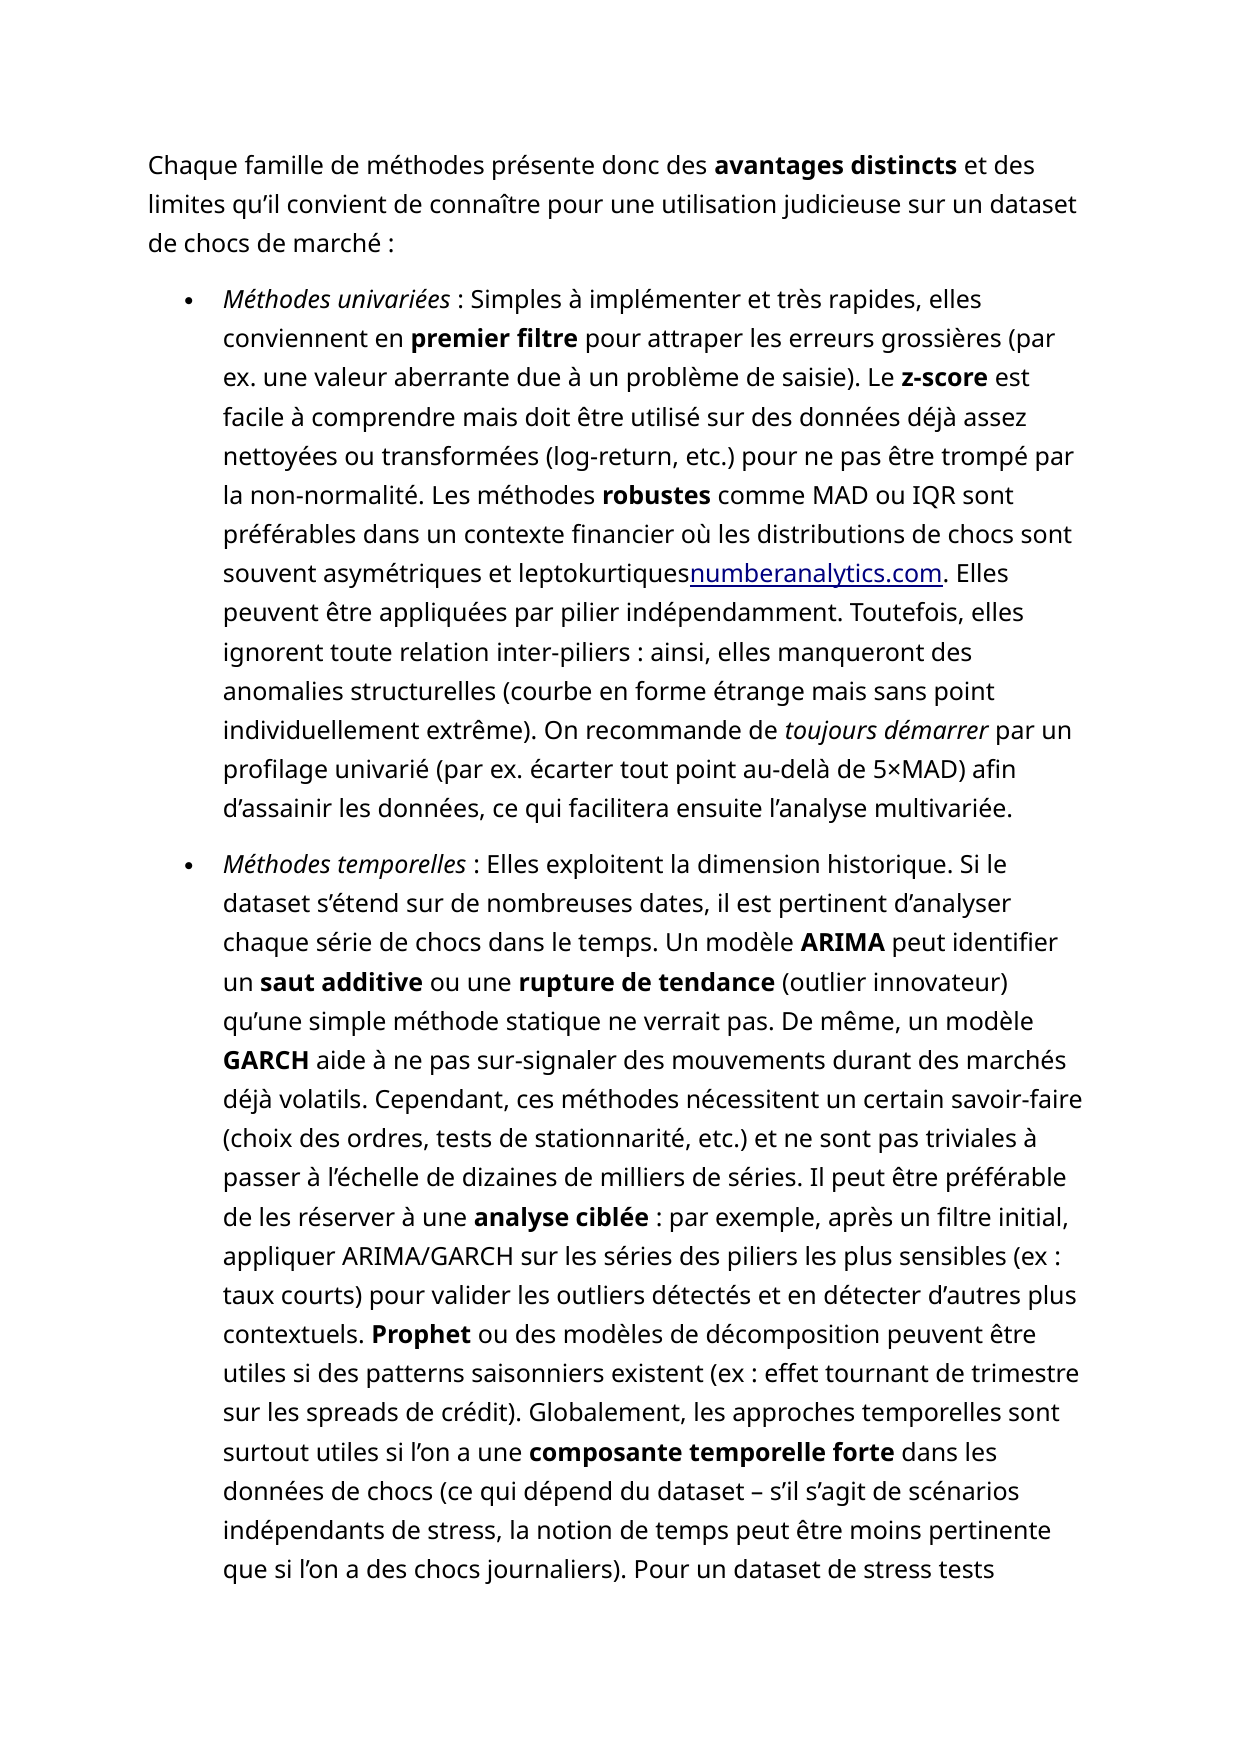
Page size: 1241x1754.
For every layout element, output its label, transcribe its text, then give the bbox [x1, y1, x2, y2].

text Chaque famille de méthodes présente donc des avantages distincts et des limites qu’il convient de connaître pour une utilisation judicieuse sur un dataset de chocs de marché : [148, 148, 1093, 260]
list Méthodes univariées : Simples à implémenter et très rapides, elles conviennent en premier filtre pour attraper les erreurs grossières (par ex. une valeur aberrante due à un problème de saisie). Le z-score est facile à comprendre mais doit être utilisé sur des données déjà assez nettoyées ou transformées (log-return, etc.) pour ne pas être trompé par la non-normalité. Les méthodes robustes comme MAD ou IQR sont préférables dans un contexte financier où les distributions de chocs sont souvent asymétriques et leptokurtiques​numberanalytics.com. Elles peuvent être appliquées par pilier indépendamment. Toutefois, elles ignorent toute relation inter-piliers : ainsi, elles manqueront des anomalies structurelles (courbe en forme étrange mais sans point individuellement extrême). On recommande de toujours démarrer par un profilage univarié (par ex. écarter tout point au-delà de 5×MAD) afin d’assainir les données, ce qui facilitera ensuite l’analyse multivariée. [185, 282, 1093, 825]
list Méthodes temporelles : Elles exploitent la dimension historique. Si le dataset s’étend sur de nombreuses dates, il est pertinent d’analyser chaque série de chocs dans le temps. Un modèle ARIMA peut identifier un saut additive ou une rupture de tendance (outlier innovateur) qu’une simple méthode statique ne verrait pas. De même, un modèle GARCH aide à ne pas sur-signaler des mouvements durant des marchés déjà volatils. Cependant, ces méthodes nécessitent un certain savoir-faire (choix des ordres, tests de stationnarité, etc.) et ne sont pas triviales à passer à l’échelle de dizaines de milliers de séries. Il peut être préférable de les réserver à une analyse ciblée : par exemple, après un filtre initial, appliquer ARIMA/GARCH sur les séries des piliers les plus sensibles (ex : taux courts) pour valider les outliers détectés et en détecter d’autres plus contextuels. Prophet ou des modèles de décomposition peuvent être utiles si des patterns saisonniers existent (ex : effet tournant de trimestre sur les spreads de crédit). Globalement, les approches temporelles sont surtout utiles si l’on a une composante temporelle forte dans les données de chocs (ce qui dépend du dataset – s’il s’agit de scénarios indépendants de stress, la notion de temps peut être moins pertinente que si l’on a des chocs journaliers). Pour un dataset de stress tests [185, 847, 1093, 1586]
